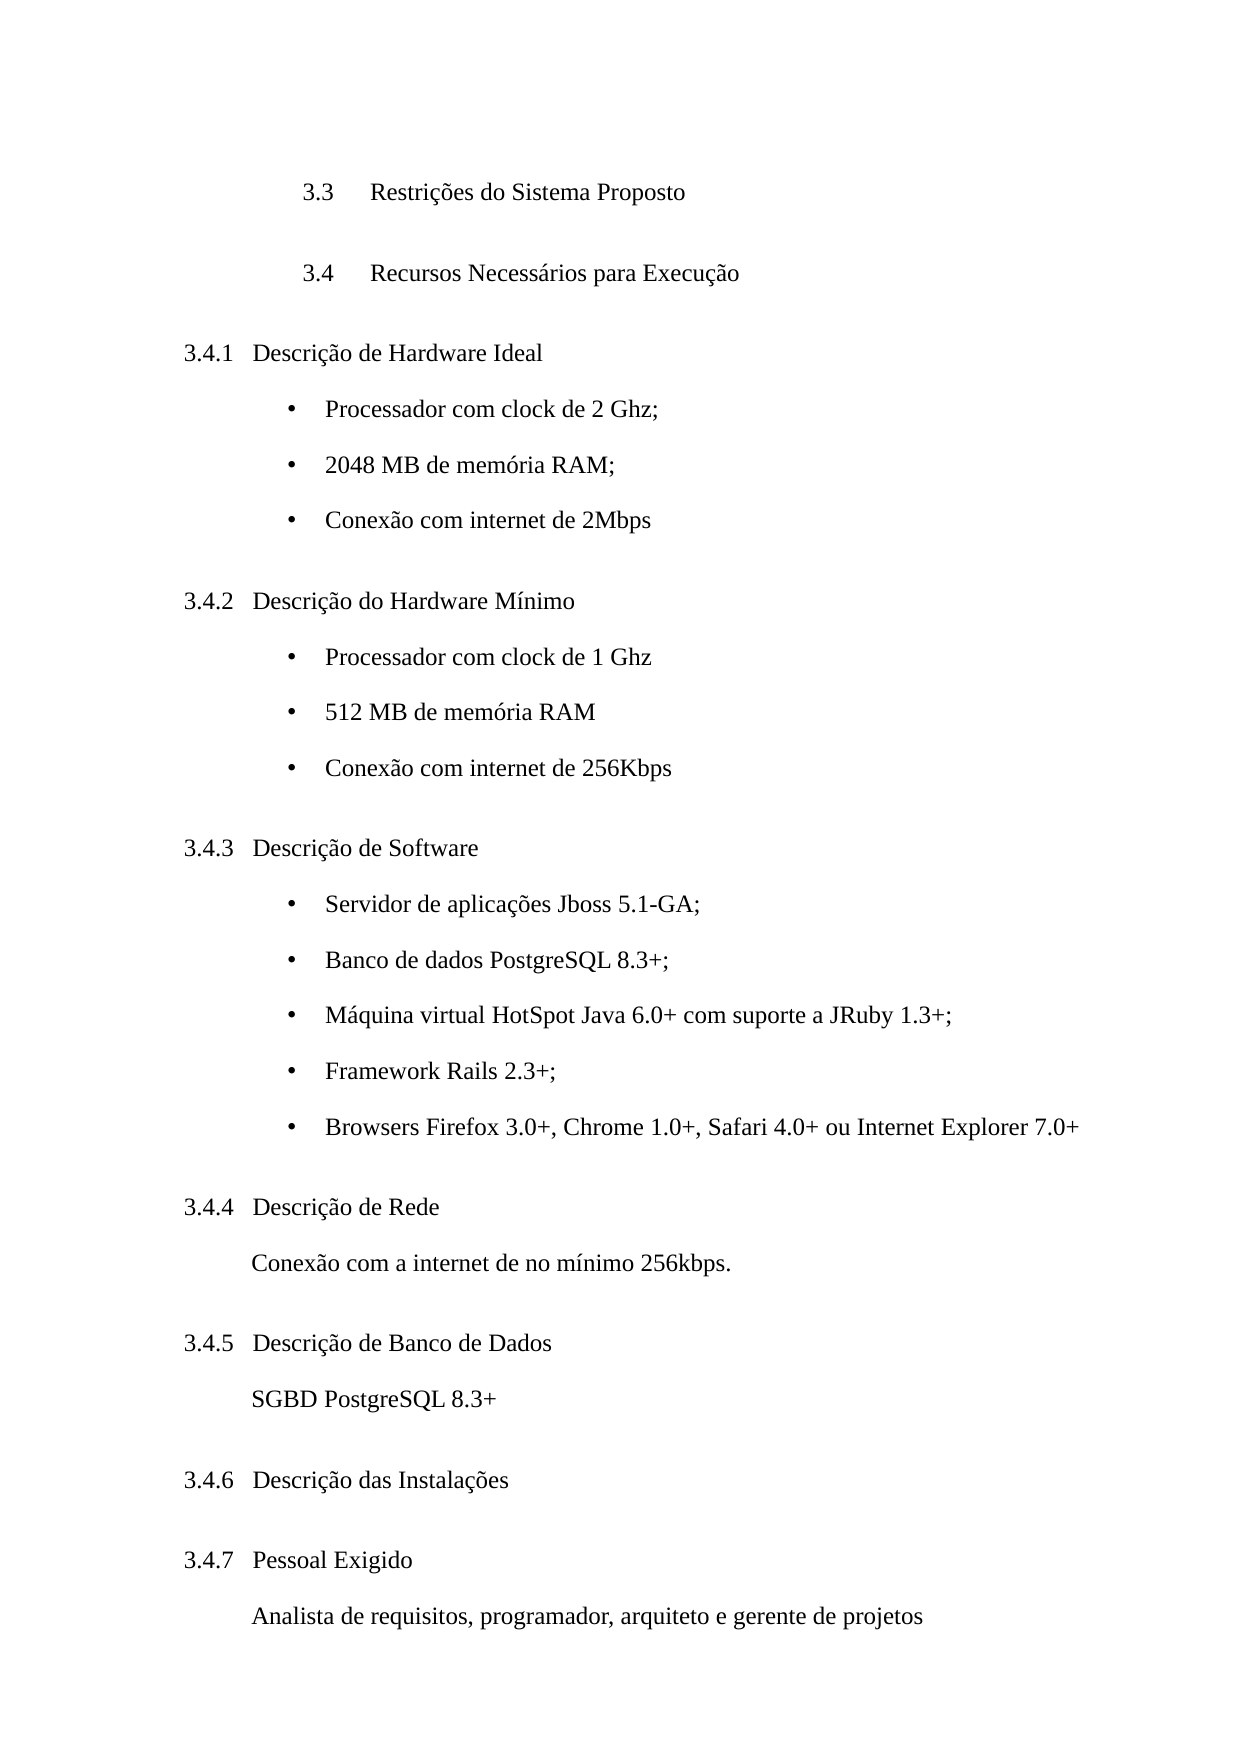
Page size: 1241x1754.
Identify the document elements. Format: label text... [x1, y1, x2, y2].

list 2048 MB de memória RAM; [287, 450, 1122, 478]
list Processador com clock de 1 Ghz [287, 642, 1122, 670]
list Framework Rails 2.3+; [287, 1056, 1122, 1085]
list 512 MB de memória RAM [287, 697, 1122, 726]
subtitle Descrição das Instalações [177, 1465, 1122, 1493]
subtitle Restrições do Sistema Proposto [222, 177, 1122, 206]
subtitle Descrição de Software [177, 833, 1122, 862]
text Conexão com a internet de no mínimo 256kbps. [177, 1248, 1122, 1277]
subtitle Descrição de Banco de Dados [177, 1328, 1122, 1357]
subtitle Recursos Necessários para Execução [222, 258, 1122, 287]
list Browsers Firefox 3.0+, Chrome 1.0+, Safari 4.0+ ou Internet Explorer 7.0+ [287, 1112, 1122, 1140]
text Analista de requisitos, programador, arquiteto e gerente de projetos [177, 1601, 1122, 1630]
subtitle Pessoal Exigido [177, 1545, 1122, 1574]
list Banco de dados PostgreSQL 8.3+; [287, 945, 1122, 973]
text SGBD PostgreSQL 8.3+ [177, 1384, 1122, 1413]
list Máquina virtual HotSpot Java 6.0+ com suporte a JRuby 1.3+; [287, 1000, 1122, 1029]
list Processador com clock de 2 Ghz; [287, 394, 1122, 423]
subtitle Descrição de Hardware Ideal [177, 338, 1122, 367]
list Servidor de aplicações Jboss 5.1-GA; [287, 889, 1122, 918]
subtitle Descrição do Hardware Mínimo [177, 586, 1122, 615]
subtitle Descrição de Rede [177, 1192, 1122, 1221]
list Conexão com internet de 2Mbps [287, 505, 1122, 534]
list Conexão com internet de 256Kbps [287, 753, 1122, 782]
